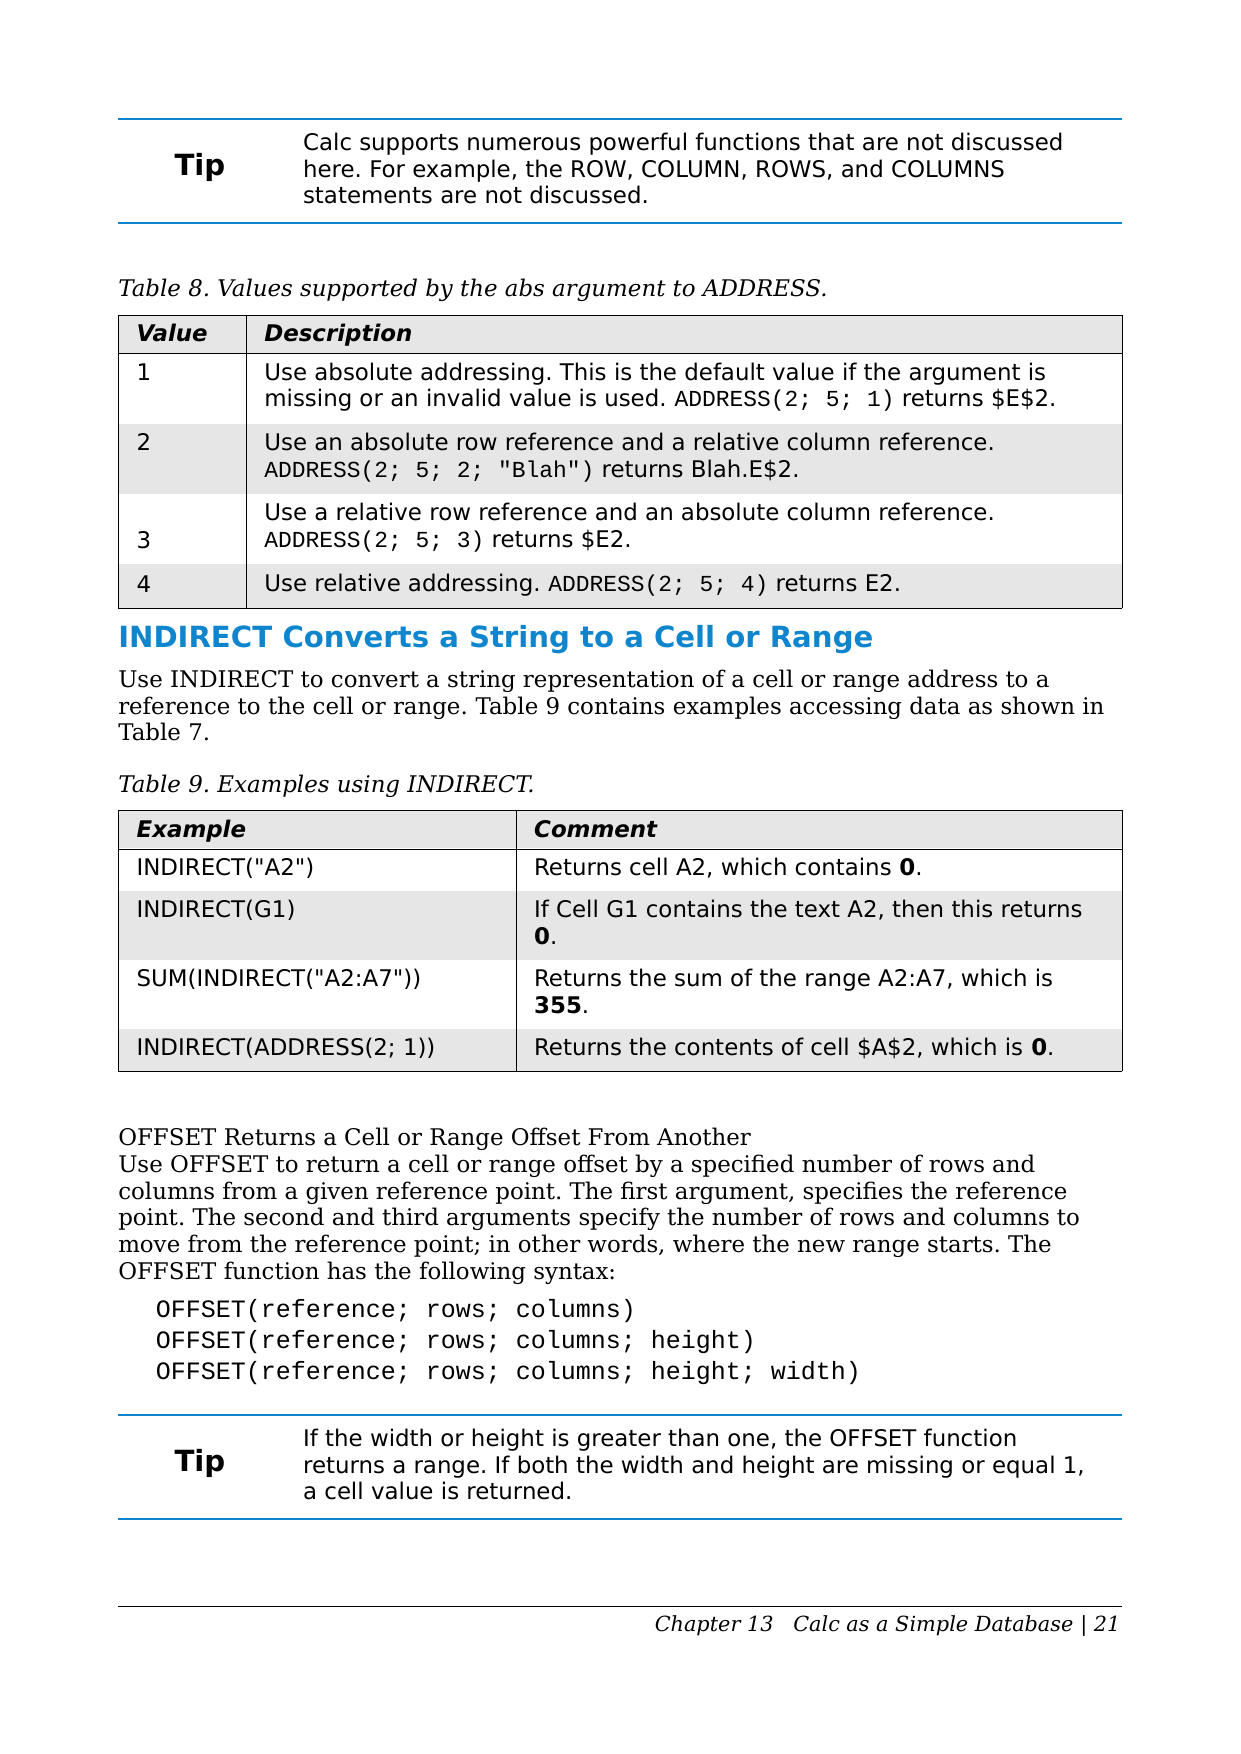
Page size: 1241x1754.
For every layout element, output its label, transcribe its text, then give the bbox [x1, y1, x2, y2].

table_header Description [247, 316, 1122, 353]
table_cell Returns the contents of cell $A$2, which is 0. [517, 1029, 1122, 1071]
table_header Value [119, 316, 246, 353]
table_cell 1 [119, 354, 246, 423]
table_cell SUM(INDIRECT("A2:A7")) [119, 960, 516, 1029]
subtitle INDIRECT Converts a String to a Cell or Range [118, 620, 1122, 654]
table_header Calc supports numerous powerful functions that are not discussed here. For example, the ROW, COLUMN, ROWS, and COLUMNS statements are not discussed. [281, 120, 1122, 222]
list Use OFFSET to return a cell or range offset by a specified number of rows and columns from a given reference point. The first argument, specifies the reference point. The second and third arguments specify the number of rows and columns to move from the reference point; in other words, where the new range starts. The OFFSET function has the following syntax: [118, 1151, 1122, 1284]
text Table 9. Examples using INDIRECT. [118, 771, 1122, 798]
table_cell 2 [119, 424, 246, 494]
table_cell Use relative addressing. ADDRESS(2; 5; 4) returns E2. [247, 564, 1122, 608]
text OFFSET Returns a Cell or Range Offset From Another [118, 1124, 1122, 1151]
text Table 8. Values supported by the abs argument to ADDRESS. [118, 276, 1122, 302]
table_cell INDIRECT(G1) [119, 891, 516, 960]
table_cell 4 [119, 564, 246, 608]
table_header If the width or height is greater than one, the OFFSET function returns a range. If both the width and height are missing or equal 1, a cell value is returned. [281, 1416, 1122, 1518]
table_cell INDIRECT("A2") [119, 850, 516, 891]
table_cell Use a relative row reference and an absolute column reference. ADDRESS(2; 5; 3) returns $E2. [247, 494, 1122, 564]
table_header Tip [118, 1416, 281, 1518]
table_cell Use absolute addressing. This is the default value if the argument is missing or an invalid value is used. ADDRESS(2; 5; 1) returns $E$2. [247, 354, 1122, 423]
text OFFSET(reference; rows; columns; height; width) [156, 1358, 1092, 1387]
table_cell Returns cell A2, which contains 0. [517, 850, 1122, 891]
table_header Example [119, 811, 516, 848]
text Use INDIRECT to convert a string representation of a cell or range address to a reference to the cell or range. Table 9 contains examples accessing data as shown in Table 7. [118, 666, 1122, 746]
table_cell If Cell G1 contains the text A2, then this returns 0. [517, 891, 1122, 960]
table_header Tip [118, 120, 281, 222]
text OFFSET(reference; rows; columns; height) [156, 1328, 1092, 1356]
table_cell Returns the sum of the range A2:A7, which is 355. [517, 960, 1122, 1029]
table_cell 3 [119, 494, 246, 564]
table_cell INDIRECT(ADDRESS(2; 1)) [119, 1029, 516, 1071]
table_header Comment [517, 811, 1122, 848]
table_cell Use an absolute row reference and a relative column reference. ADDRESS(2; 5; 2; "Blah") returns Blah.E$2. [247, 424, 1122, 494]
text OFFSET(reference; rows; columns) [156, 1297, 1092, 1325]
